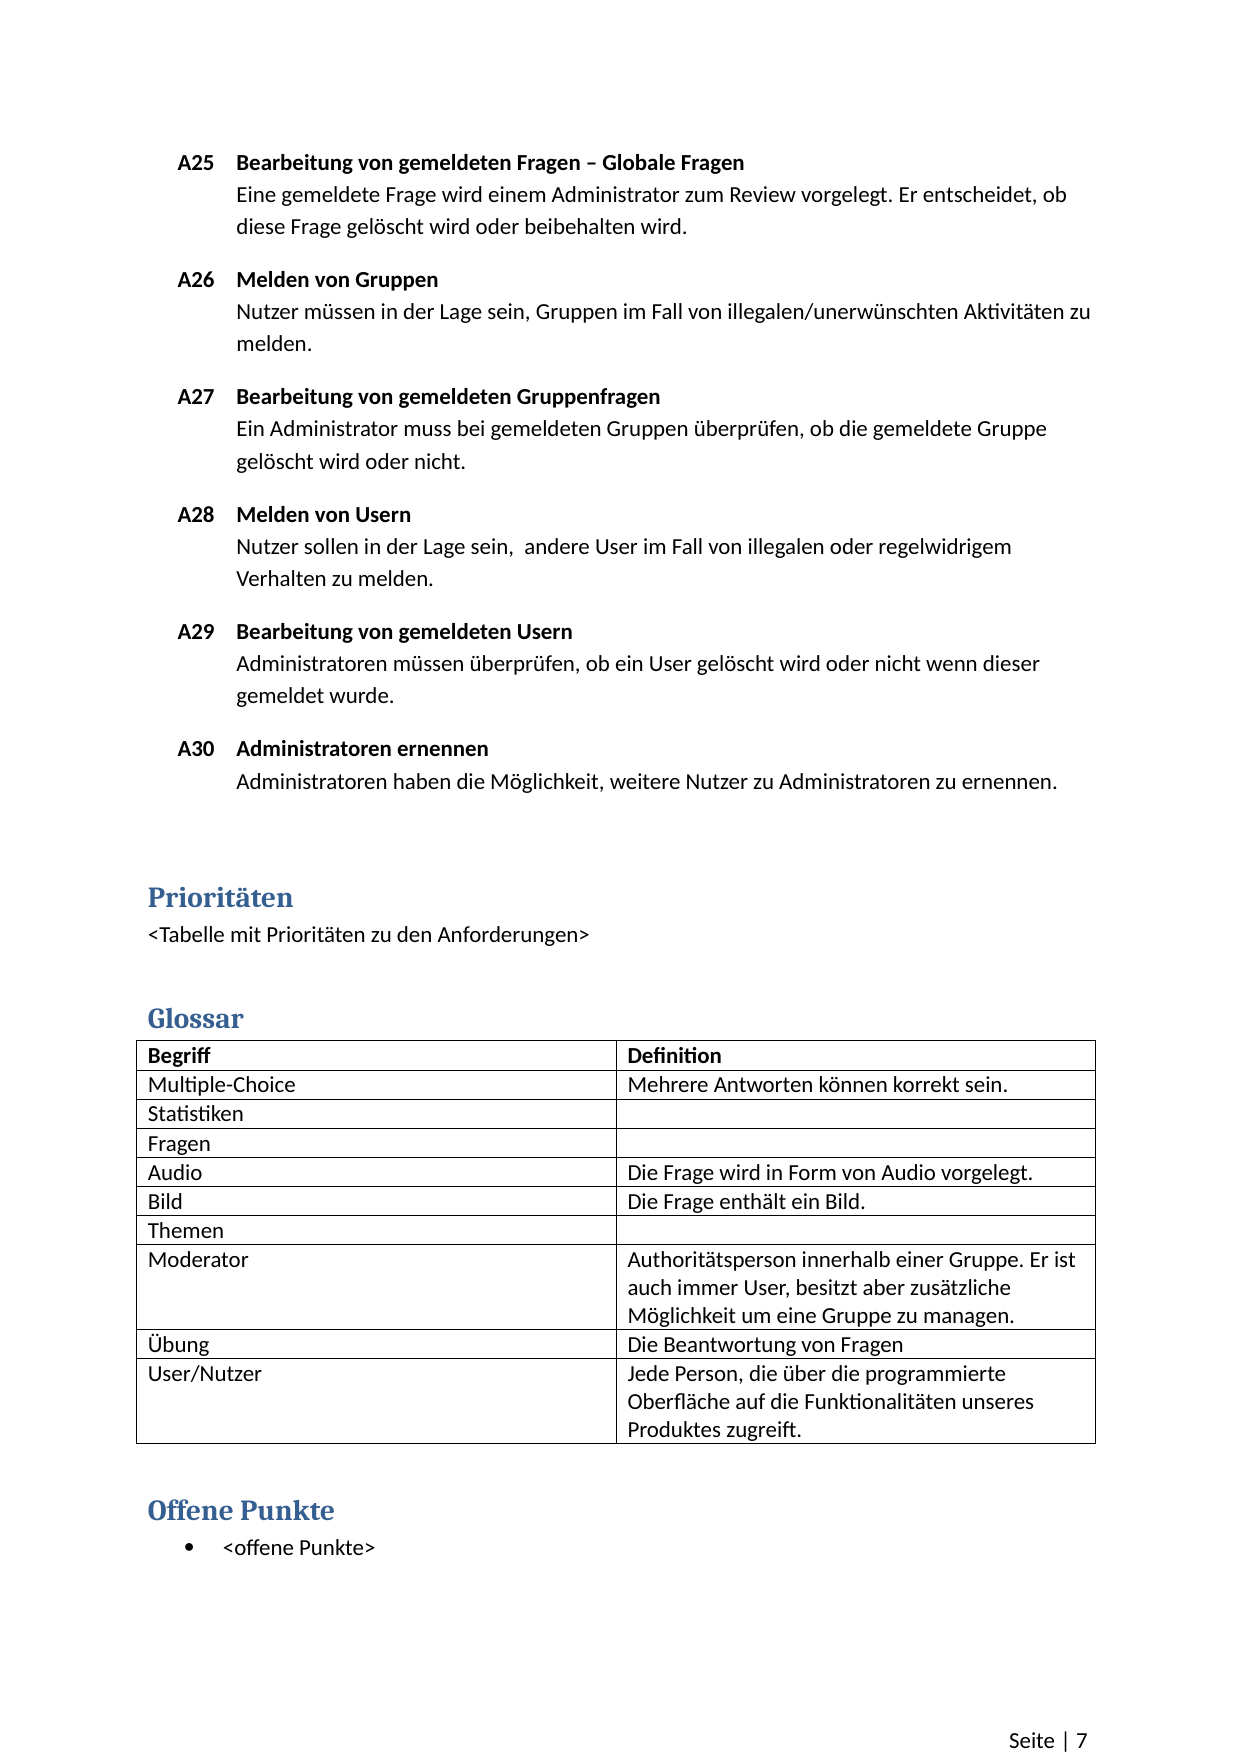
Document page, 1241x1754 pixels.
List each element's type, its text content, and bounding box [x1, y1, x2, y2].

table_header Begriff [137, 1041, 616, 1069]
table_cell Audio [137, 1158, 616, 1186]
table_cell Themen [137, 1216, 616, 1244]
subtitle Administratoren ernennen Administratoren haben die Möglichkeit, weitere Nutzer zu Administratoren zu ernennen. [177, 734, 1093, 827]
table_cell Übung [137, 1330, 616, 1358]
subtitle Bearbeitung von gemeldeten Fragen – Globale Fragen Eine gemeldete Frage wird einem Administrator zum Review vorgelegt. Er entscheidet, ob diese Frage gelöscht wird oder beibehalten wird. [177, 148, 1093, 240]
subtitle Bearbeitung von gemeldeten Gruppenfragen Ein Administrator muss bei gemeldeten Gruppen überprüfen, ob die gemeldete Gruppe gelöscht wird oder nicht. [177, 382, 1093, 475]
table_cell Die Frage wird in Form von Audio vorgelegt. [617, 1158, 1095, 1186]
table_cell Jede Person, die über die programmierte Oberfläche auf die Funktionalitäten unseres Produktes zugreift. [617, 1359, 1095, 1443]
subtitle Offene Punkte [148, 1494, 1093, 1528]
subtitle Melden von Gruppen Nutzer müssen in der Lage sein, Gruppen im Fall von illegalen/unerwünschten Aktivitäten zu melden. [177, 265, 1093, 357]
table_cell User/Nutzer [137, 1359, 616, 1443]
table_cell Bild [137, 1187, 616, 1215]
table_cell [617, 1100, 1095, 1128]
table_cell Mehrere Antworten können korrekt sein. [617, 1071, 1095, 1098]
table_cell Authoritätsperson innerhalb einer Gruppe. Er ist auch immer User, besitzt aber zusätzliche Möglichkeit um eine Gruppe zu managen. [617, 1245, 1095, 1329]
table_cell [617, 1129, 1095, 1157]
table_cell Moderator [137, 1245, 616, 1329]
table_cell Die Beantwortung von Fragen [617, 1330, 1095, 1358]
table_cell Fragen [137, 1129, 616, 1157]
list <offene Punkte> [185, 1533, 1093, 1561]
subtitle Prioritäten [148, 881, 1093, 915]
table_cell Multiple-Choice [137, 1071, 616, 1098]
subtitle Melden von Usern Nutzer sollen in der Lage sein, andere User im Fall von illegalen oder regelwidrigem Verhalten zu melden. [177, 500, 1093, 592]
table_cell [617, 1216, 1095, 1244]
table_cell Statistiken [137, 1100, 616, 1128]
subtitle Glossar [148, 1002, 1093, 1035]
subtitle Bearbeitung von gemeldeten Usern Administratoren müssen überprüfen, ob ein User gelöscht wird oder nicht wenn dieser gemeldet wurde. [177, 617, 1093, 709]
text <Tabelle mit Prioritäten zu den Anforderungen> [148, 920, 1093, 948]
table_header Definition [617, 1041, 1095, 1069]
table_cell Die Frage enthält ein Bild. [617, 1187, 1095, 1215]
